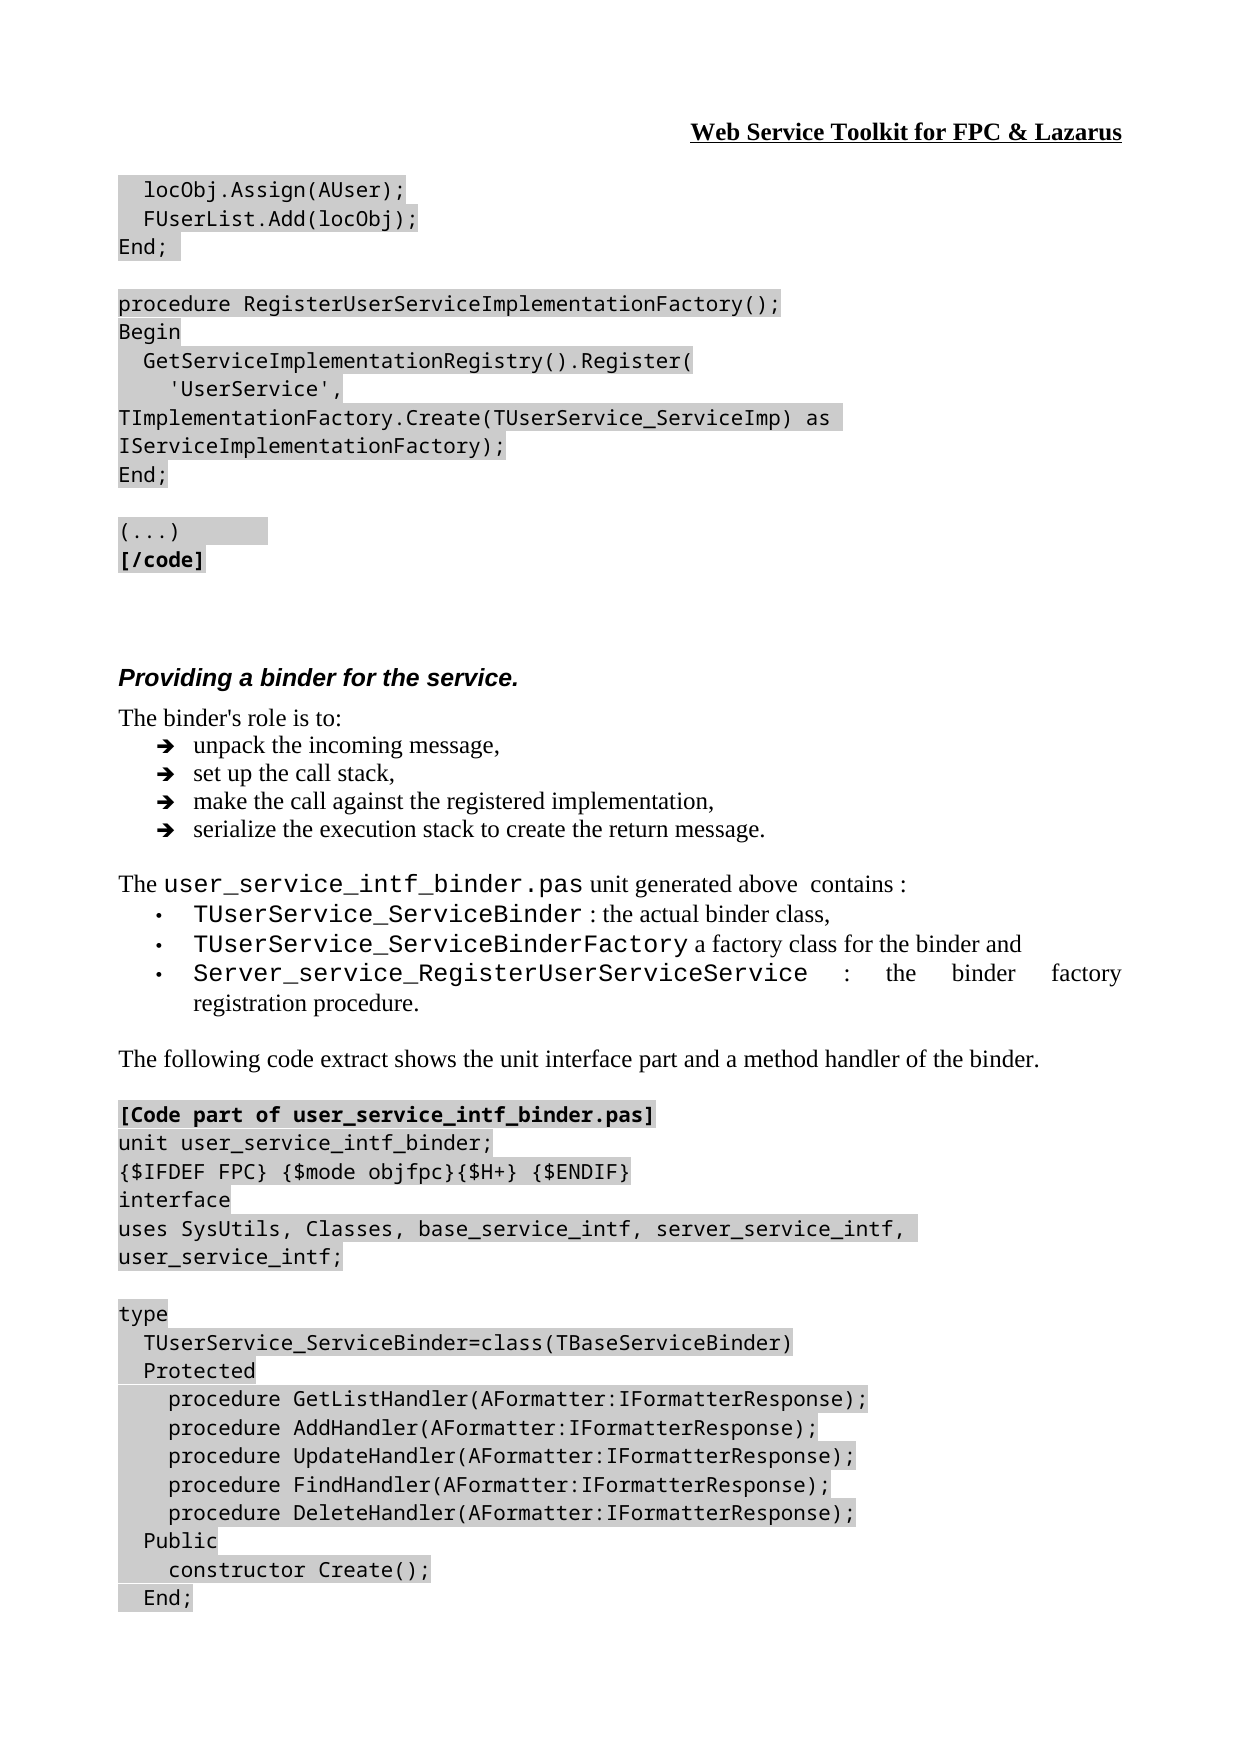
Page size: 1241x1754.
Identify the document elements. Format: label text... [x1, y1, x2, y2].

text Protected [118, 1356, 1122, 1384]
list set up the call stack, [156, 759, 1122, 787]
text GetServiceImplementationRegistry().Register( [118, 346, 1122, 374]
text procedure GetListHandler(AFormatter:IFormatterResponse); [118, 1384, 1122, 1413]
text (...) [118, 517, 1122, 545]
text End; [118, 232, 1122, 261]
text interface [118, 1185, 1122, 1214]
text 'UserService', [118, 374, 1122, 403]
subtitle Providing a binder for the service. [118, 664, 1122, 691]
text End; [118, 460, 1122, 488]
text constructor Create(); [118, 1555, 1122, 1583]
text [/code] [118, 545, 1122, 573]
text type [118, 1299, 1122, 1328]
text procedure AddHandler(AFormatter:IFormatterResponse); [118, 1413, 1122, 1441]
text TImplementationFactory.Create(TUserService_ServiceImp) as IServiceImplementationFactory); [118, 403, 1122, 460]
text unit user_service_intf_binder; [118, 1128, 1122, 1157]
text locObj.Assign(AUser); [118, 175, 1122, 204]
text Begin [118, 317, 1122, 346]
list TUserService_ServiceBinder : the actual binder class, [156, 900, 1122, 930]
list TUserService_ServiceBinderFactory a factory class for the binder and [156, 930, 1122, 959]
text uses SysUtils, Classes, base_service_intf, server_service_intf, user_service_intf; [118, 1214, 1122, 1271]
list serialize the execution stack to create the return message. [156, 815, 1122, 842]
text {$IFDEF FPC} {$mode objfpc}{$H+} {$ENDIF} [118, 1157, 1122, 1185]
text procedure DeleteHandler(AFormatter:IFormatterResponse); [118, 1498, 1122, 1527]
list make the call against the registered implementation, [156, 787, 1122, 815]
text The user_service_intf_binder.pas unit generated above contains : [118, 870, 1122, 900]
text procedure RegisterUserServiceImplementationFactory(); [118, 289, 1122, 317]
text The following code extract shows the unit interface part and a method handler of the binder. [118, 1045, 1122, 1072]
text [Code part of user_service_intf_binder.pas] [118, 1100, 1122, 1128]
text procedure UpdateHandler(AFormatter:IFormatterResponse); [118, 1441, 1122, 1470]
list Server_service_RegisterUserServiceService : the binder factory registration procedure. [156, 959, 1122, 1017]
text End; [118, 1583, 1122, 1612]
list unpack the incoming message, [156, 732, 1122, 759]
text TUserService_ServiceBinder=class(TBaseServiceBinder) [118, 1328, 1122, 1356]
text Public [118, 1527, 1122, 1555]
text FUserList.Add(locObj); [118, 204, 1122, 232]
text procedure FindHandler(AFormatter:IFormatterResponse); [118, 1470, 1122, 1498]
text The binder's role is to: [118, 704, 1122, 732]
